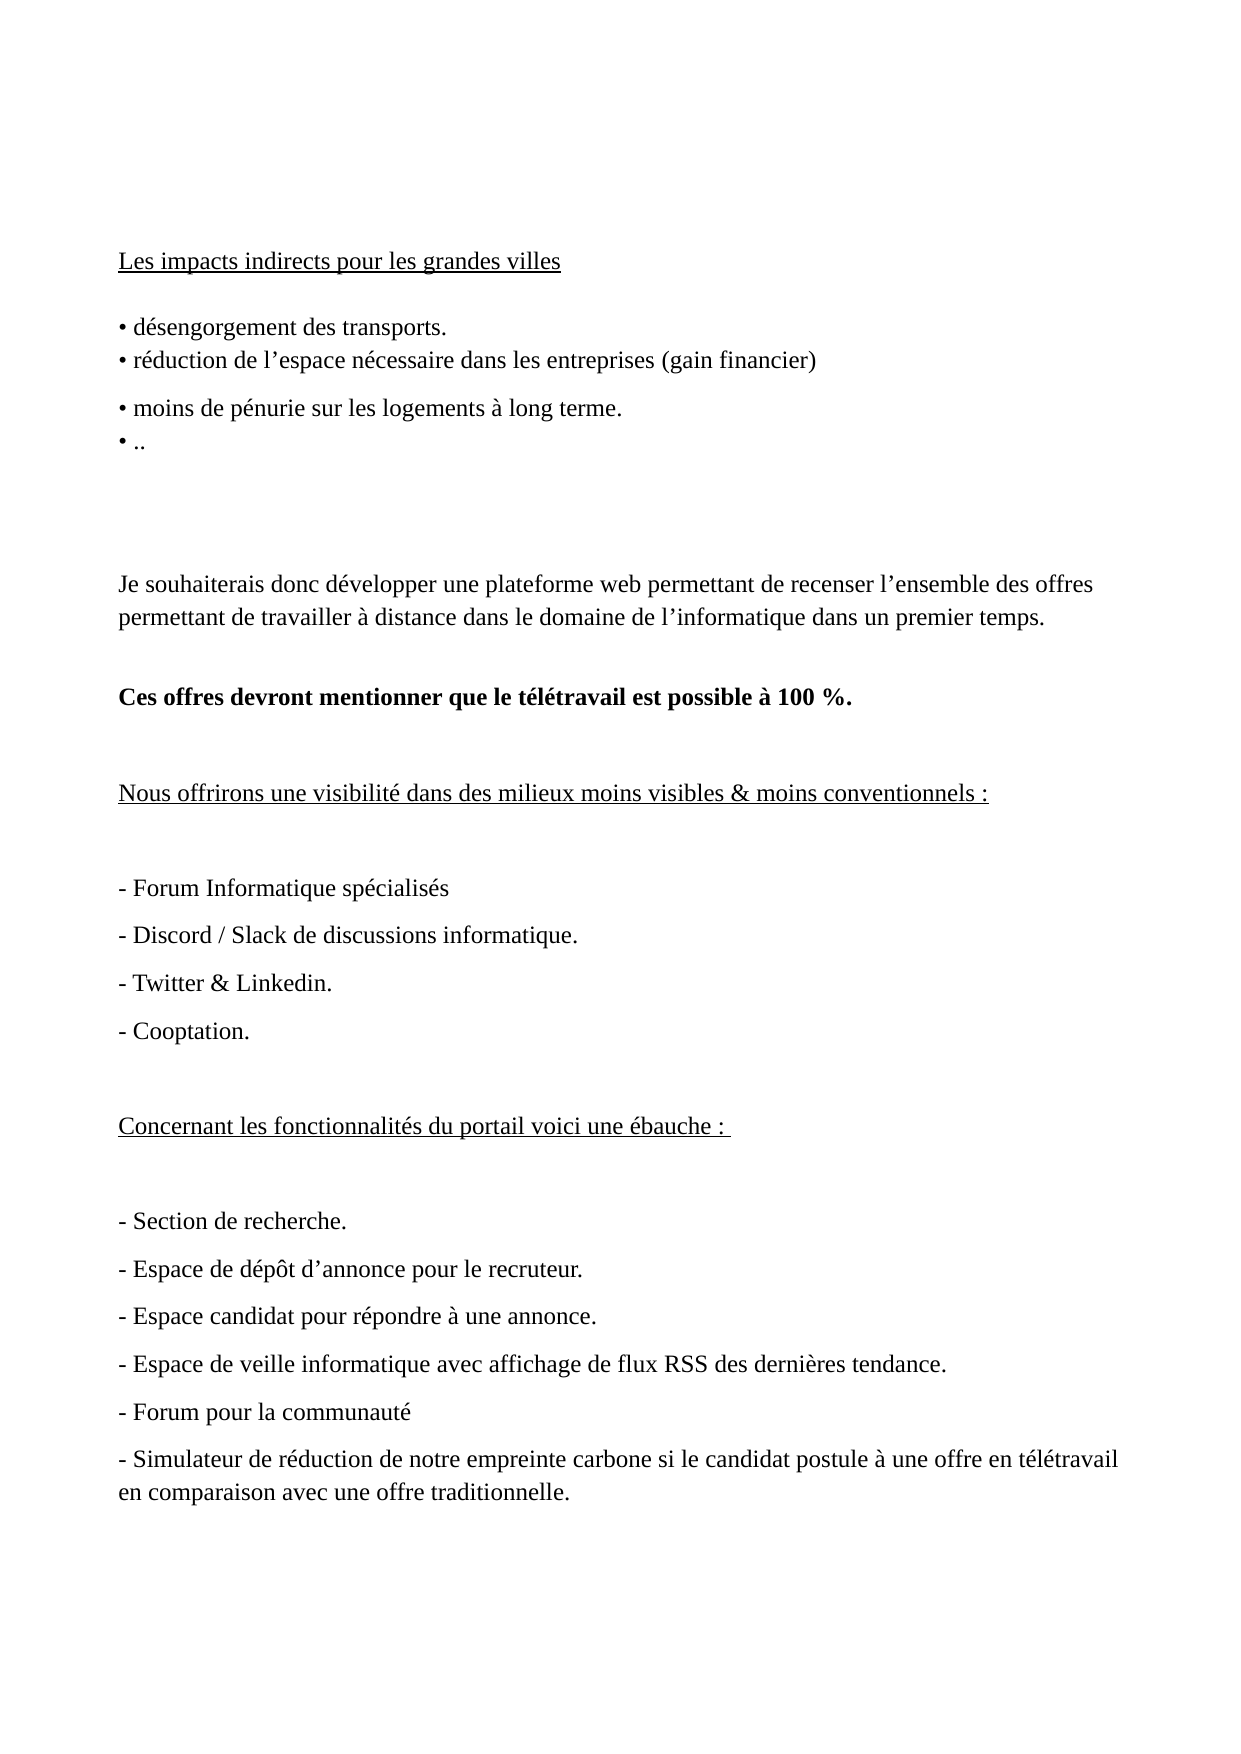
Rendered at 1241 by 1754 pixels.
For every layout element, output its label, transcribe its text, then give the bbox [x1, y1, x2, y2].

text Nous offrirons une visibilité dans des milieux moins visibles & moins conventionnels : [118, 778, 1122, 806]
text - Espace de dépôt d’annonce pour le recruteur. [118, 1254, 1122, 1282]
text - Forum pour la communauté [118, 1397, 1122, 1425]
text Ces offres devront mentionner que le télétravail est possible à 100 %. [118, 649, 1122, 711]
text - Simulateur de réduction de notre empreinte carbone si le candidat postule à une offre en télétravail en comparaison avec une offre traditionnelle. [118, 1444, 1122, 1506]
text Je souhaiterais donc développer une plateforme web permettant de recenser l’ensemble des offres permettant de travailler à distance dans le domaine de l’informatique dans un premier temps. [118, 569, 1122, 631]
text - Espace candidat pour répondre à une annonce. [118, 1301, 1122, 1330]
text - Espace de veille informatique avec affichage de flux RSS des dernières tendance. [118, 1349, 1122, 1378]
text Les impacts indirects pour les grandes villes • désengorgement des transports. • réduction de l’espace nécessaire dans les entreprises (gain financier) [118, 246, 1122, 374]
text - Section de recherche. [118, 1206, 1122, 1235]
text - Twitter & Linkedin. [118, 968, 1122, 997]
text - Discord / Slack de discussions informatique. [118, 921, 1122, 949]
text - Forum Informatique spécialisés [118, 873, 1122, 902]
text • moins de pénurie sur les logements à long terme. • .. [118, 393, 1122, 455]
text - Cooptation. [118, 1016, 1122, 1044]
text Concernant les fonctionnalités du portail voici une ébauche : [118, 1111, 1122, 1140]
text [118, 118, 1122, 180]
